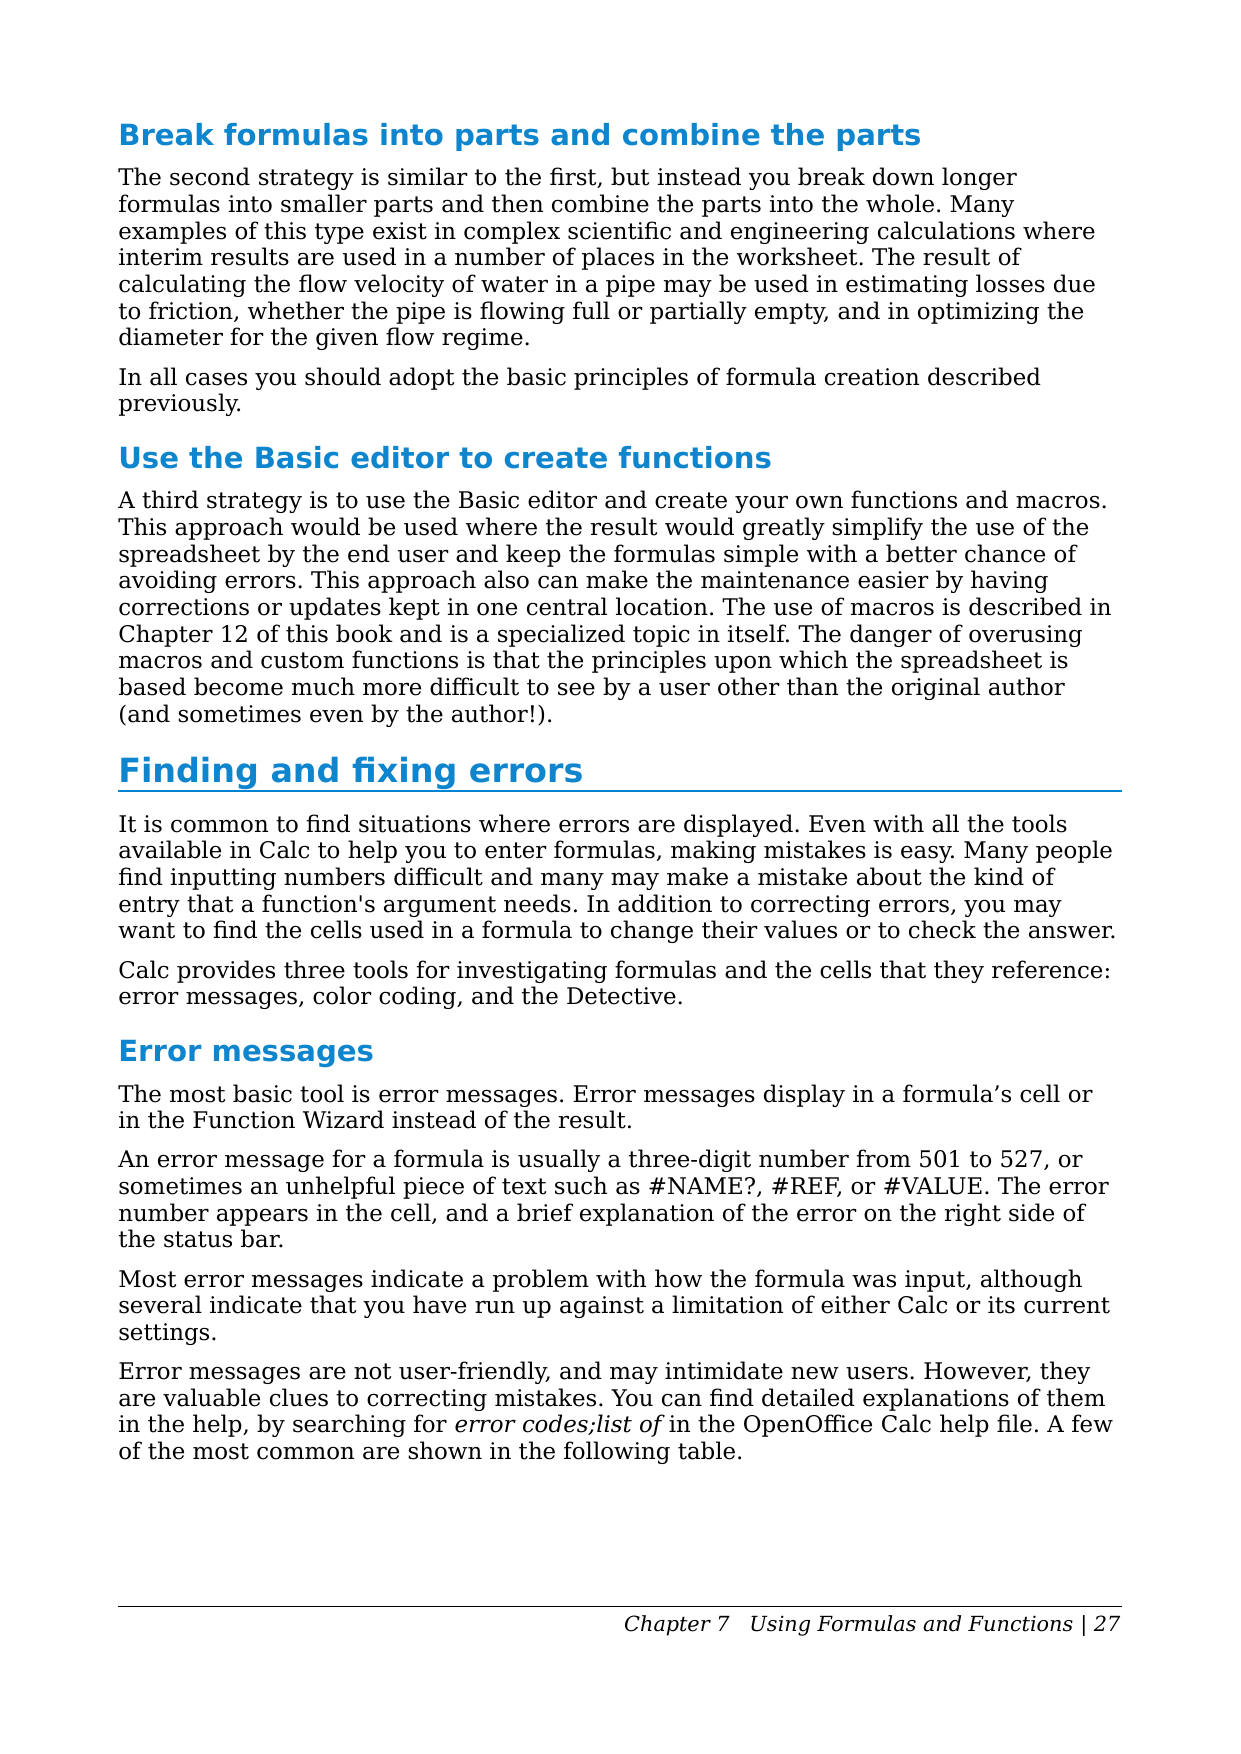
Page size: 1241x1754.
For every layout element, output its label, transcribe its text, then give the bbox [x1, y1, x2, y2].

subtitle Finding and fixing errors [118, 751, 1122, 790]
subtitle Error messages [118, 1034, 1122, 1068]
text It is common to find situations where errors are displayed. Even with all the tools available in Calc to help you to enter formulas, making mistakes is easy. Many people find inputting numbers difficult and many may make a mistake about the kind of entry that a function's argument needs. In addition to correcting errors, you may want to find the cells used in a formula to change their values or to check the answer. [118, 811, 1122, 944]
text The most basic tool is error messages. Error messages display in a formula’s cell or in the Function Wizard instead of the result. [118, 1081, 1122, 1134]
text In all cases you should adopt the basic principles of formula creation described previously. [118, 364, 1122, 417]
text Error messages are not user-friendly, and may intimidate new users. However, they are valuable clues to correcting mistakes. You can find detailed explanations of them in the help, by searching for error codes;list of in the OpenOffice Calc help file. A few of the most common are shown in the following table. [118, 1358, 1122, 1465]
text The second strategy is similar to the first, but instead you break down longer formulas into smaller parts and then combine the parts into the whole. Many examples of this type exist in complex scientific and engineering calculations where interim results are used in a number of places in the worksheet. The result of calculating the flow velocity of water in a pipe may be used in estimating losses due to friction, whether the pipe is flowing full or partially empty, and in optimizing the diameter for the given flow regime. [118, 164, 1122, 351]
subtitle Use the Basic editor to create functions [118, 441, 1122, 475]
text Calc provides three tools for investigating formulas and the cells that they reference: error messages, color coding, and the Detective. [118, 957, 1122, 1010]
text An error message for a formula is usually a three-digit number from 501 to 527, or sometimes an unhelpful piece of text such as #NAME?, #REF, or #VALUE. The error number appears in the cell, and a brief explanation of the error on the right side of the status bar. [118, 1147, 1122, 1253]
text A third strategy is to use the Basic editor and create your own functions and macros. This approach would be used where the result would greatly simplify the use of the spreadsheet by the end user and keep the formulas simple with a better chance of avoiding errors. This approach also can make the maintenance easier by having corrections or updates kept in one central location. The use of macros is described in Chapter 12 of this book and is a specialized topic in itself. The danger of overusing macros and custom functions is that the principles upon which the spreadsheet is based become much more difficult to see by a user other than the original author (and sometimes even by the author!). [118, 488, 1122, 728]
text Most error messages indicate a problem with how the formula was input, although several indicate that you have run up against a limitation of either Calc or its current settings. [118, 1266, 1122, 1346]
subtitle Break formulas into parts and combine the parts [118, 118, 1122, 152]
